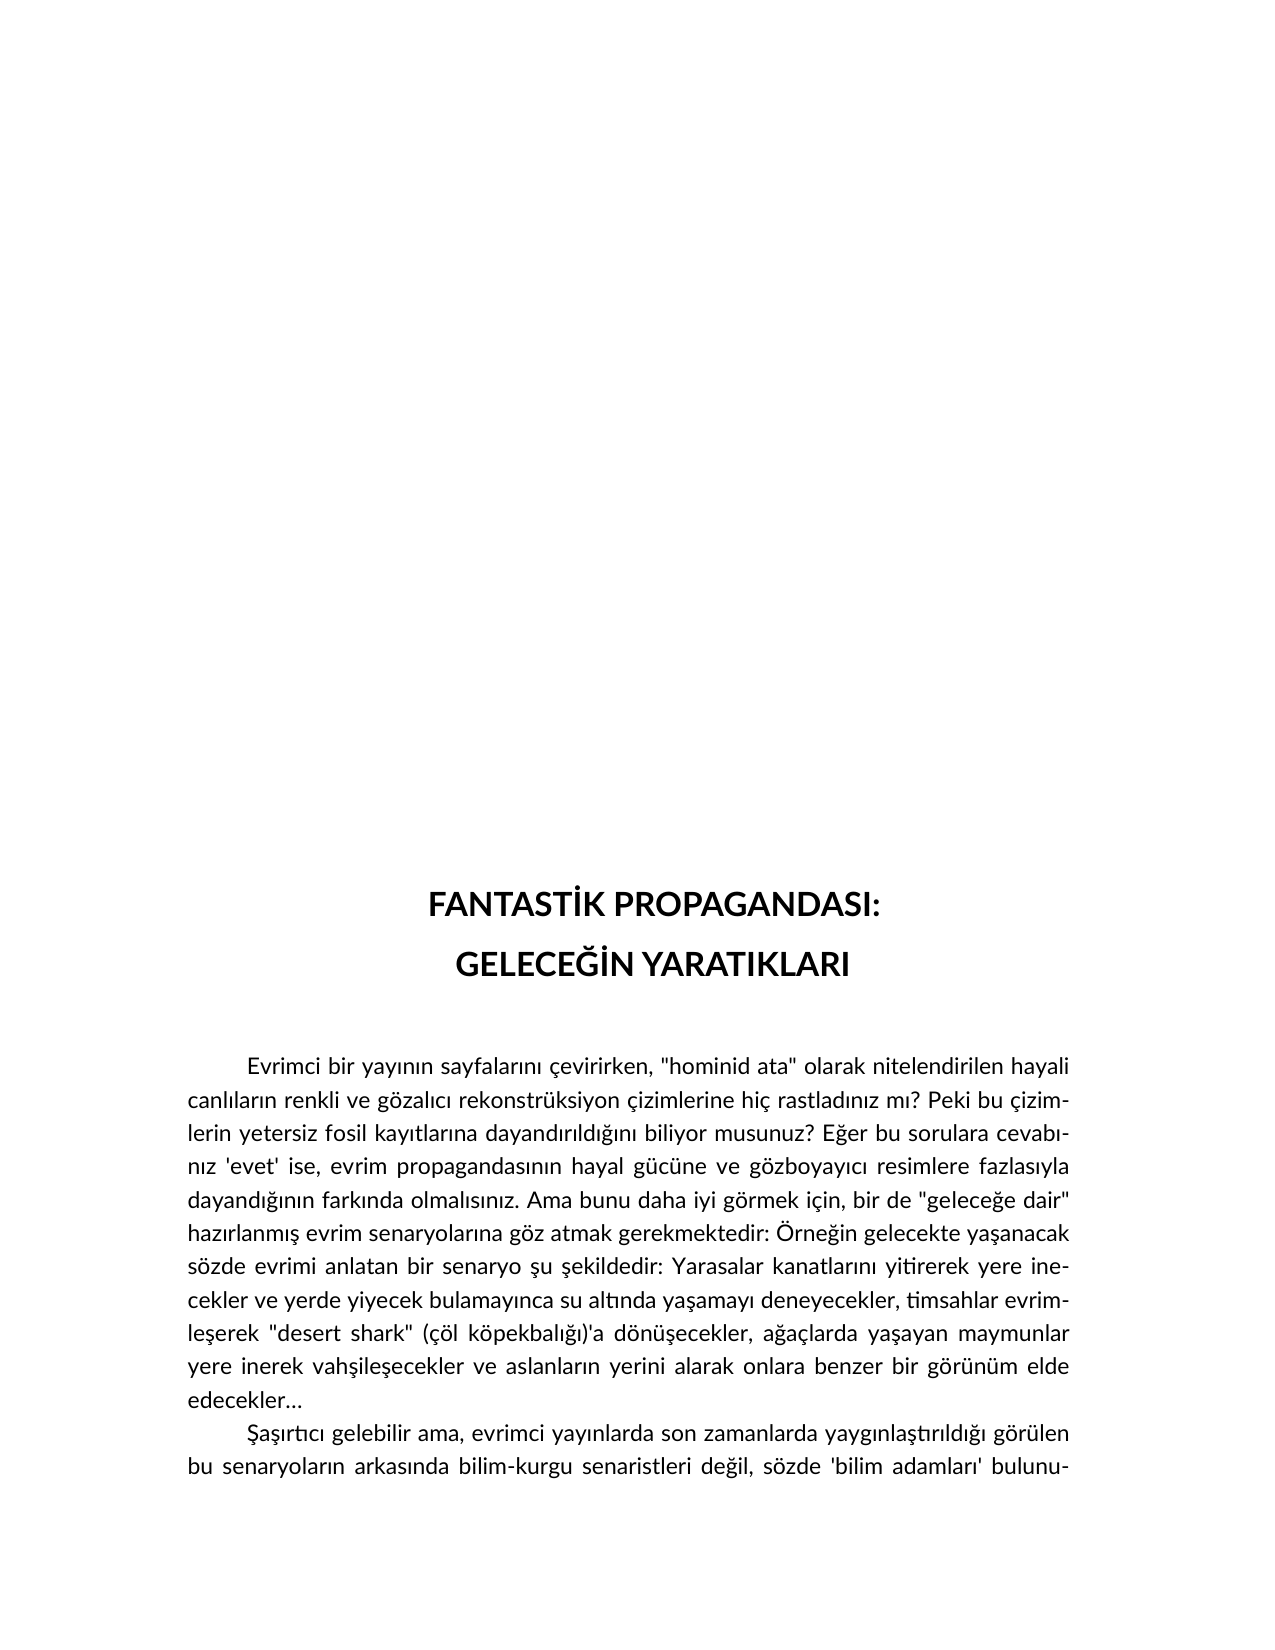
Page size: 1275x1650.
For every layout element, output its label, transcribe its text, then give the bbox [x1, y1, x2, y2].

text FANTASTİK PROPAGANDASI: GELECEĞİN YARATIKLARI [187, 883, 1070, 983]
text Evrim­ci bir ya­yı­nın say­fa­la­rı­nı çe­vi­rir­ken, "ho­mi­nid ata" ola­rak ni­te­len­di­ri­len ha­ya­li can­lı­la­rın renk­li ve gö­za­lı­cı re­kons­trük­si­yon çi­zim­le­ri­ne hiç rast­la­dı­nız mı? Pe­ki bu çi­zim­le­rin ye­ter­siz fo­sil ka­yıt­la­rı­na da­yan­dı­rıl­dı­ğı­nı bi­li­yor mu­su­nuz? Eğer bu so­ru­la­ra ce­va­bı­nız 'evet' ise, ev­rim pro­pa­gan­da­sı­nın ha­yal gü­cü­ne ve göz­bo­ya­yı­cı re­sim­le­re faz­la­sıy­la da­yan­dı­ğı­nın far­kın­da ol­ma­lı­sı­nız. Ama bu­nu da­ha iyi gör­mek için, bir de "ge­le­ce­ğe da­ir" ha­zır­lan­mış ev­rim se­nar­yo­la­rı­na göz at­mak ge­rek­mek­te­dir: Ör­ne­ğin ge­le­cek­te ya­şa­na­cak söz­de ev­ri­mi an­la­tan bir se­nar­yo şu şe­kil­de­dir: Ya­ra­sa­lar ka­nat­la­rı­nı yi­ti­re­rek ye­re ine­cek­ler ve yer­de yi­ye­cek bu­la­ma­yın­ca su al­tın­da ya­şa­ma­yı de­ne­ye­cek­ler, tim­sah­lar ev­rim­le­şe­rek "de­sert shark" (çöl kö­pek­ba­lı­ğı)'a dö­nü­şe­cek­ler, ağaç­lar­da ya­şa­yan may­mun­lar ye­re ine­rek vah­şi­le­şe­cek­ler ve as­lan­la­rın ye­ri­ni ala­rak on­la­ra ben­zer bir gö­rü­nüm el­de ede­cek­ler… [187, 1048, 1070, 1415]
text Şa­şır­tı­cı ge­le­bi­lir ama, ev­rim­ci ya­yın­lar­da son za­man­lar­da yay­gın­laş­tı­rıl­dı­ğı gö­rü­len bu se­nar­yo­la­rın ar­ka­sın­da bi­lim-kur­gu se­na­rist­le­ri de­ğil, söz­de 'bi­lim adam­la­rı' bu­lu­nu­ [187, 1415, 1070, 1481]
